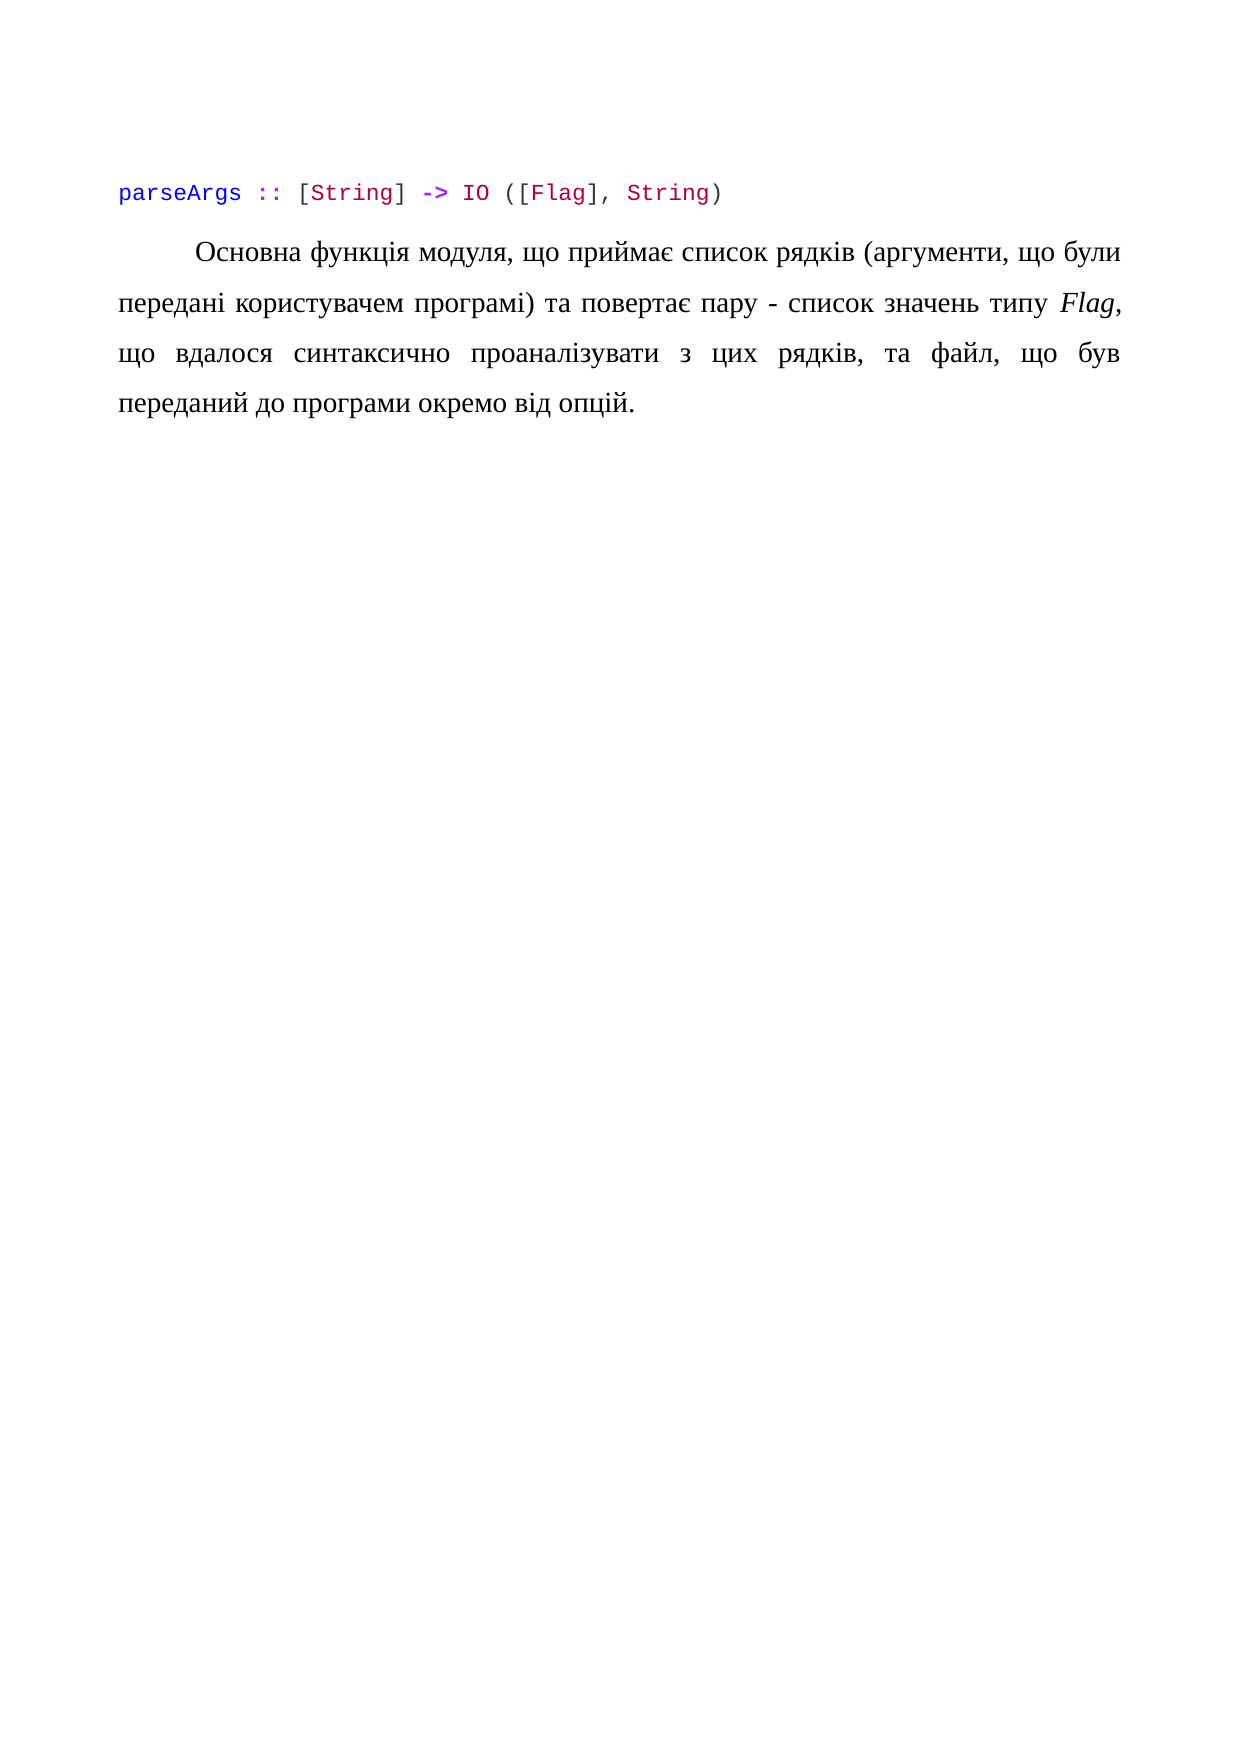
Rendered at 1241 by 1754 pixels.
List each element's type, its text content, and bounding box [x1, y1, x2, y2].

text Основна функція модуля, що приймає список рядків (аргументи, що були передані користувачем програмі) та повертає пару - список значень типу Flag, що вдалося синтаксично проаналізувати з цих рядків, та файл, що був переданий до програми окремо від опцій. [118, 234, 1122, 419]
text parseArgs :: [String] -> IO ([Flag], String) [118, 181, 1122, 207]
